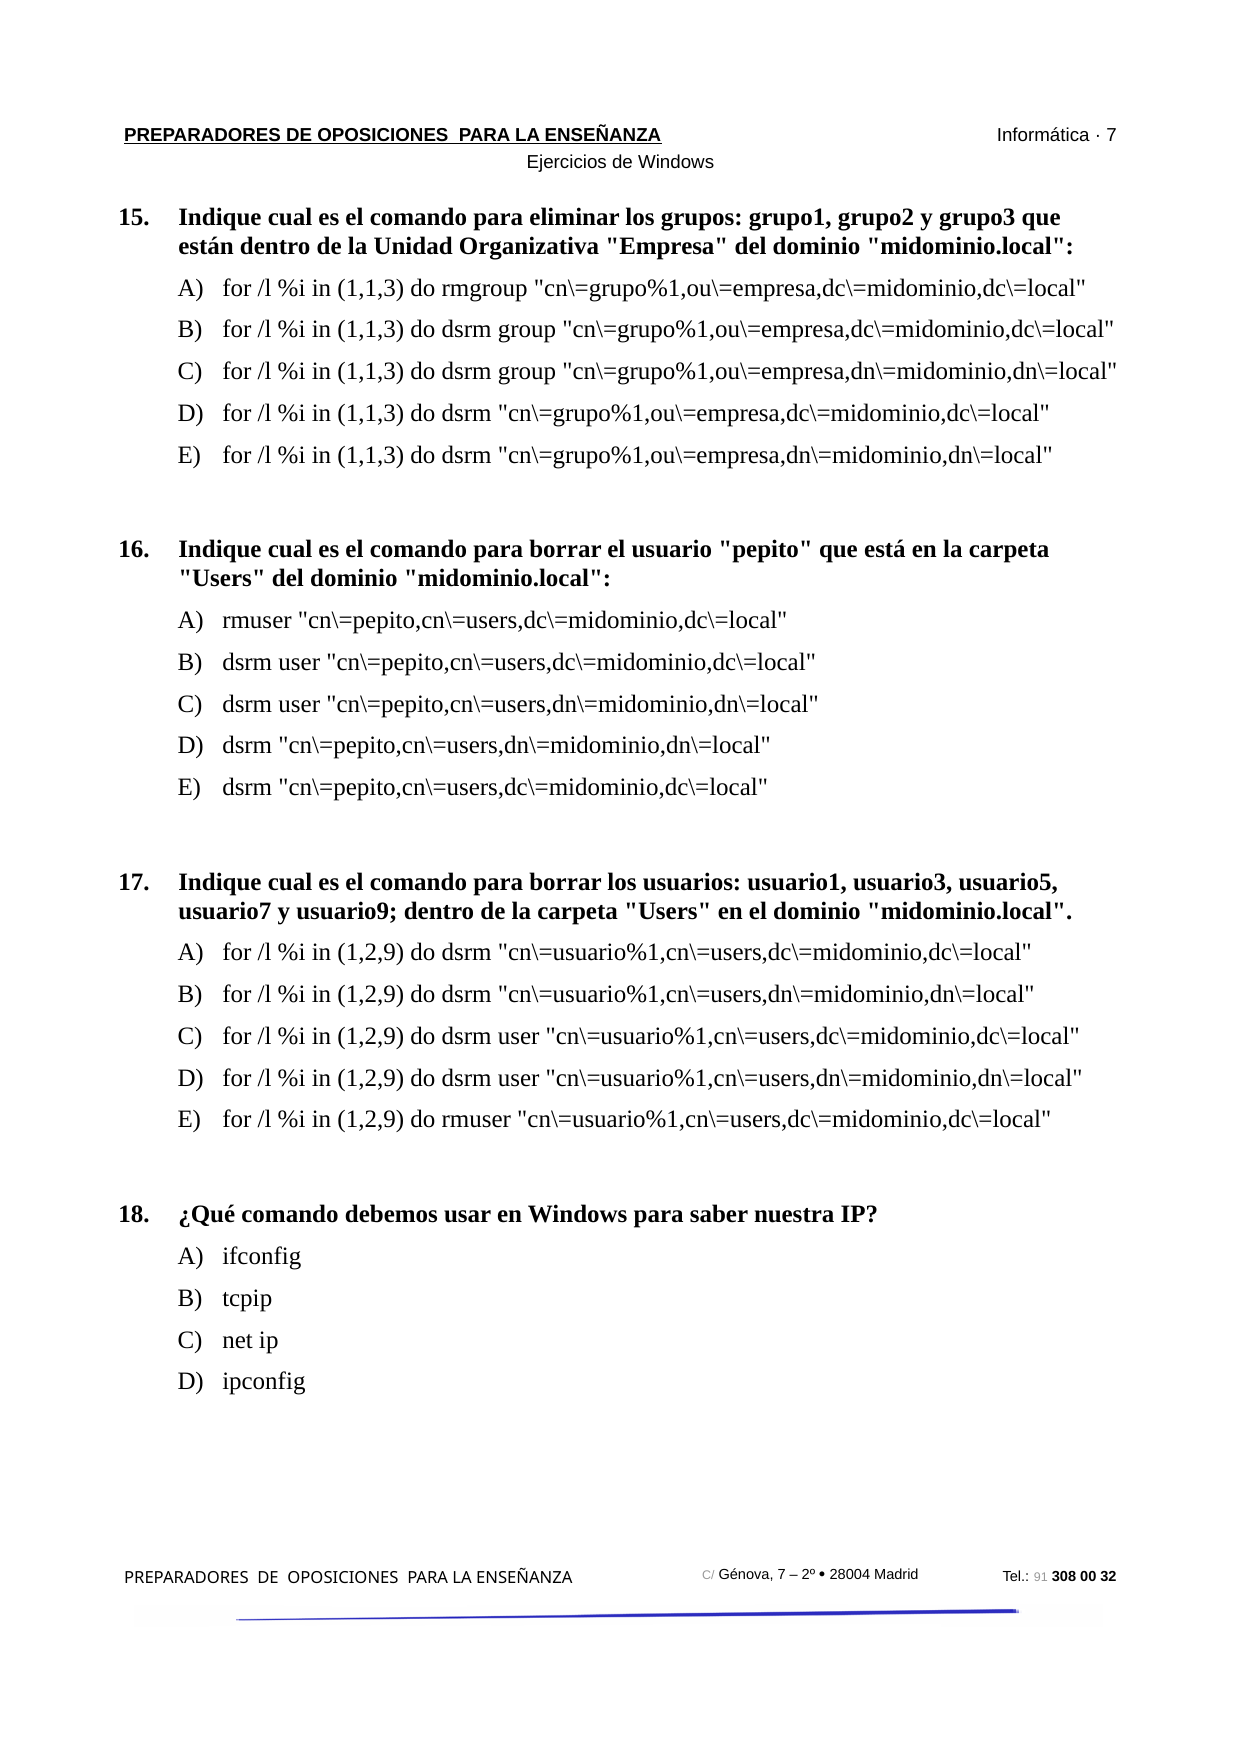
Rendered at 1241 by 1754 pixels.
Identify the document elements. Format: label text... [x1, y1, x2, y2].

subtitle rmuser "cn\=pepito,cn\=users,dc\=midominio,dc\=local" [177, 605, 1122, 634]
subtitle for /l %i in (1,1,3) do dsrm group "cn\=grupo%1,ou\=empresa,dc\=midominio,dc\=local" [177, 314, 1122, 343]
picture [134, 1602, 1103, 1627]
subtitle dsrm "cn\=pepito,cn\=users,dn\=midominio,dn\=local" [177, 730, 1122, 759]
subtitle Indique cual es el comando para borrar el usuario "pepito" que está en la carpeta "Users" del dominio "midominio.local": [118, 534, 1122, 592]
subtitle tcpip [177, 1283, 1122, 1312]
subtitle for /l %i in (1,2,9) do dsrm user "cn\=usuario%1,cn\=users,dn\=midominio,dn\=local" [177, 1063, 1122, 1092]
subtitle for /l %i in (1,1,3) do rmgroup "cn\=grupo%1,ou\=empresa,dc\=midominio,dc\=local" [177, 273, 1122, 301]
subtitle for /l %i in (1,1,3) do dsrm "cn\=grupo%1,ou\=empresa,dc\=midominio,dc\=local" [177, 398, 1122, 427]
subtitle dsrm "cn\=pepito,cn\=users,dc\=midominio,dc\=local" [177, 772, 1122, 801]
subtitle for /l %i in (1,1,3) do dsrm "cn\=grupo%1,ou\=empresa,dn\=midominio,dn\=local" [177, 440, 1122, 468]
subtitle ipconfig [177, 1366, 1122, 1395]
subtitle for /l %i in (1,2,9) do dsrm "cn\=usuario%1,cn\=users,dc\=midominio,dc\=local" [177, 937, 1122, 966]
subtitle ¿Qué comando debemos usar en Windows para saber nuestra IP? [118, 1199, 1122, 1228]
subtitle net ip [177, 1325, 1122, 1353]
subtitle dsrm user "cn\=pepito,cn\=users,dc\=midominio,dc\=local" [177, 647, 1122, 676]
subtitle for /l %i in (1,2,9) do dsrm user "cn\=usuario%1,cn\=users,dc\=midominio,dc\=local" [177, 1021, 1122, 1050]
subtitle Indique cual es el comando para borrar los usuarios: usuario1, usuario3, usuario5, usuario7 y usuario9; dentro de la carpeta "Users" en el dominio "midominio.local". [118, 867, 1122, 924]
subtitle for /l %i in (1,1,3) do dsrm group "cn\=grupo%1,ou\=empresa,dn\=midominio,dn\=local" [177, 356, 1122, 385]
subtitle for /l %i in (1,2,9) do rmuser "cn\=usuario%1,cn\=users,dc\=midominio,dc\=local" [177, 1104, 1122, 1133]
subtitle ifconfig [177, 1241, 1122, 1270]
subtitle Indique cual es el comando para eliminar los grupos: grupo1, grupo2 y grupo3 que están dentro de la Unidad Organizativa "Empresa" del dominio "midominio.local": [118, 202, 1122, 260]
subtitle for /l %i in (1,2,9) do dsrm "cn\=usuario%1,cn\=users,dn\=midominio,dn\=local" [177, 979, 1122, 1008]
subtitle dsrm user "cn\=pepito,cn\=users,dn\=midominio,dn\=local" [177, 689, 1122, 717]
